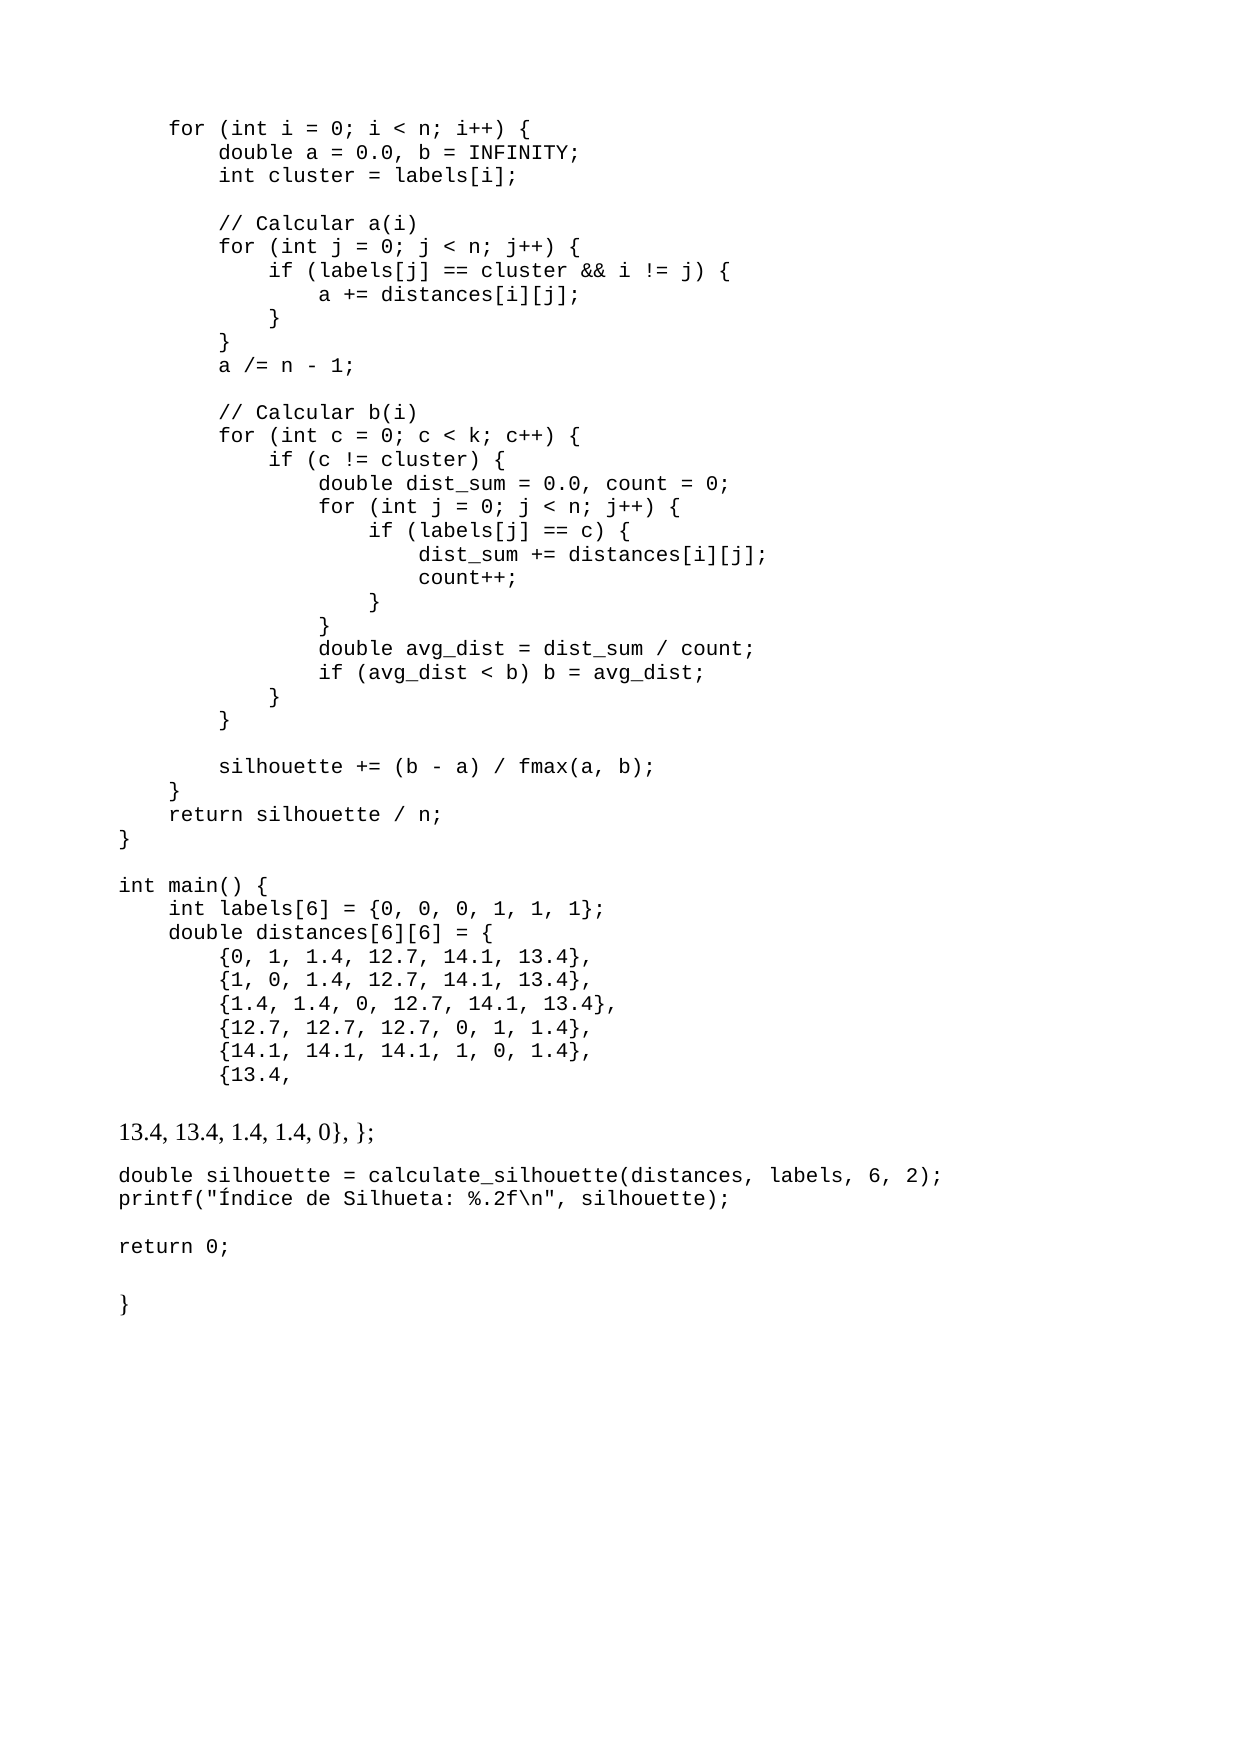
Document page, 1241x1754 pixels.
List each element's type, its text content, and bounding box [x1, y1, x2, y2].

text } [118, 709, 1122, 733]
text if (labels[j] == c) { [118, 520, 1122, 544]
text a += distances[i][j]; [118, 284, 1122, 307]
text double distances[6][6] = { [118, 922, 1122, 946]
text {12.7, 12.7, 12.7, 0, 1, 1.4}, [118, 1017, 1122, 1040]
text 13.4, 13.4, 1.4, 1.4, 0}, }; [118, 1117, 1122, 1146]
text dist_sum += distances[i][j]; [118, 544, 1122, 567]
text } [118, 780, 1122, 804]
text printf("Índice de Silhueta: %.2f\n", silhouette); [118, 1188, 1122, 1212]
text {1.4, 1.4, 0, 12.7, 14.1, 13.4}, [118, 993, 1122, 1017]
text return 0; [118, 1236, 1122, 1259]
text double a = 0.0, b = INFINITY; [118, 142, 1122, 165]
text a /= n - 1; [118, 354, 1122, 378]
text for (int j = 0; j < n; j++) { [118, 496, 1122, 520]
text } [118, 307, 1122, 331]
text {0, 1, 1.4, 12.7, 14.1, 13.4}, [118, 946, 1122, 969]
text } [118, 591, 1122, 615]
text {14.1, 14.1, 14.1, 1, 0, 1.4}, [118, 1040, 1122, 1064]
text double dist_sum = 0.0, count = 0; [118, 473, 1122, 496]
text return silhouette / n; [118, 804, 1122, 827]
text count++; [118, 567, 1122, 591]
text } [118, 686, 1122, 709]
text {13.4, [118, 1064, 1122, 1088]
text } [118, 1289, 1122, 1317]
text double silhouette = calculate_silhouette(distances, labels, 6, 2); [118, 1165, 1122, 1188]
text // Calcular b(i) [118, 402, 1122, 426]
text for (int c = 0; c < k; c++) { [118, 426, 1122, 449]
text if (c != cluster) { [118, 449, 1122, 473]
text } [118, 615, 1122, 638]
text int labels[6] = {0, 0, 0, 1, 1, 1}; [118, 898, 1122, 922]
text silhouette += (b - a) / fmax(a, b); [118, 757, 1122, 780]
text double avg_dist = dist_sum / count; [118, 638, 1122, 662]
text // Calcular a(i) [118, 213, 1122, 236]
text } [118, 331, 1122, 354]
text {1, 0, 1.4, 12.7, 14.1, 13.4}, [118, 969, 1122, 993]
text for (int j = 0; j < n; j++) { [118, 236, 1122, 260]
text for (int i = 0; i < n; i++) { [118, 118, 1122, 142]
text int cluster = labels[i]; [118, 165, 1122, 189]
text int main() { [118, 875, 1122, 898]
text if (labels[j] == cluster && i != j) { [118, 260, 1122, 284]
text if (avg_dist < b) b = avg_dist; [118, 662, 1122, 686]
text } [118, 827, 1122, 851]
